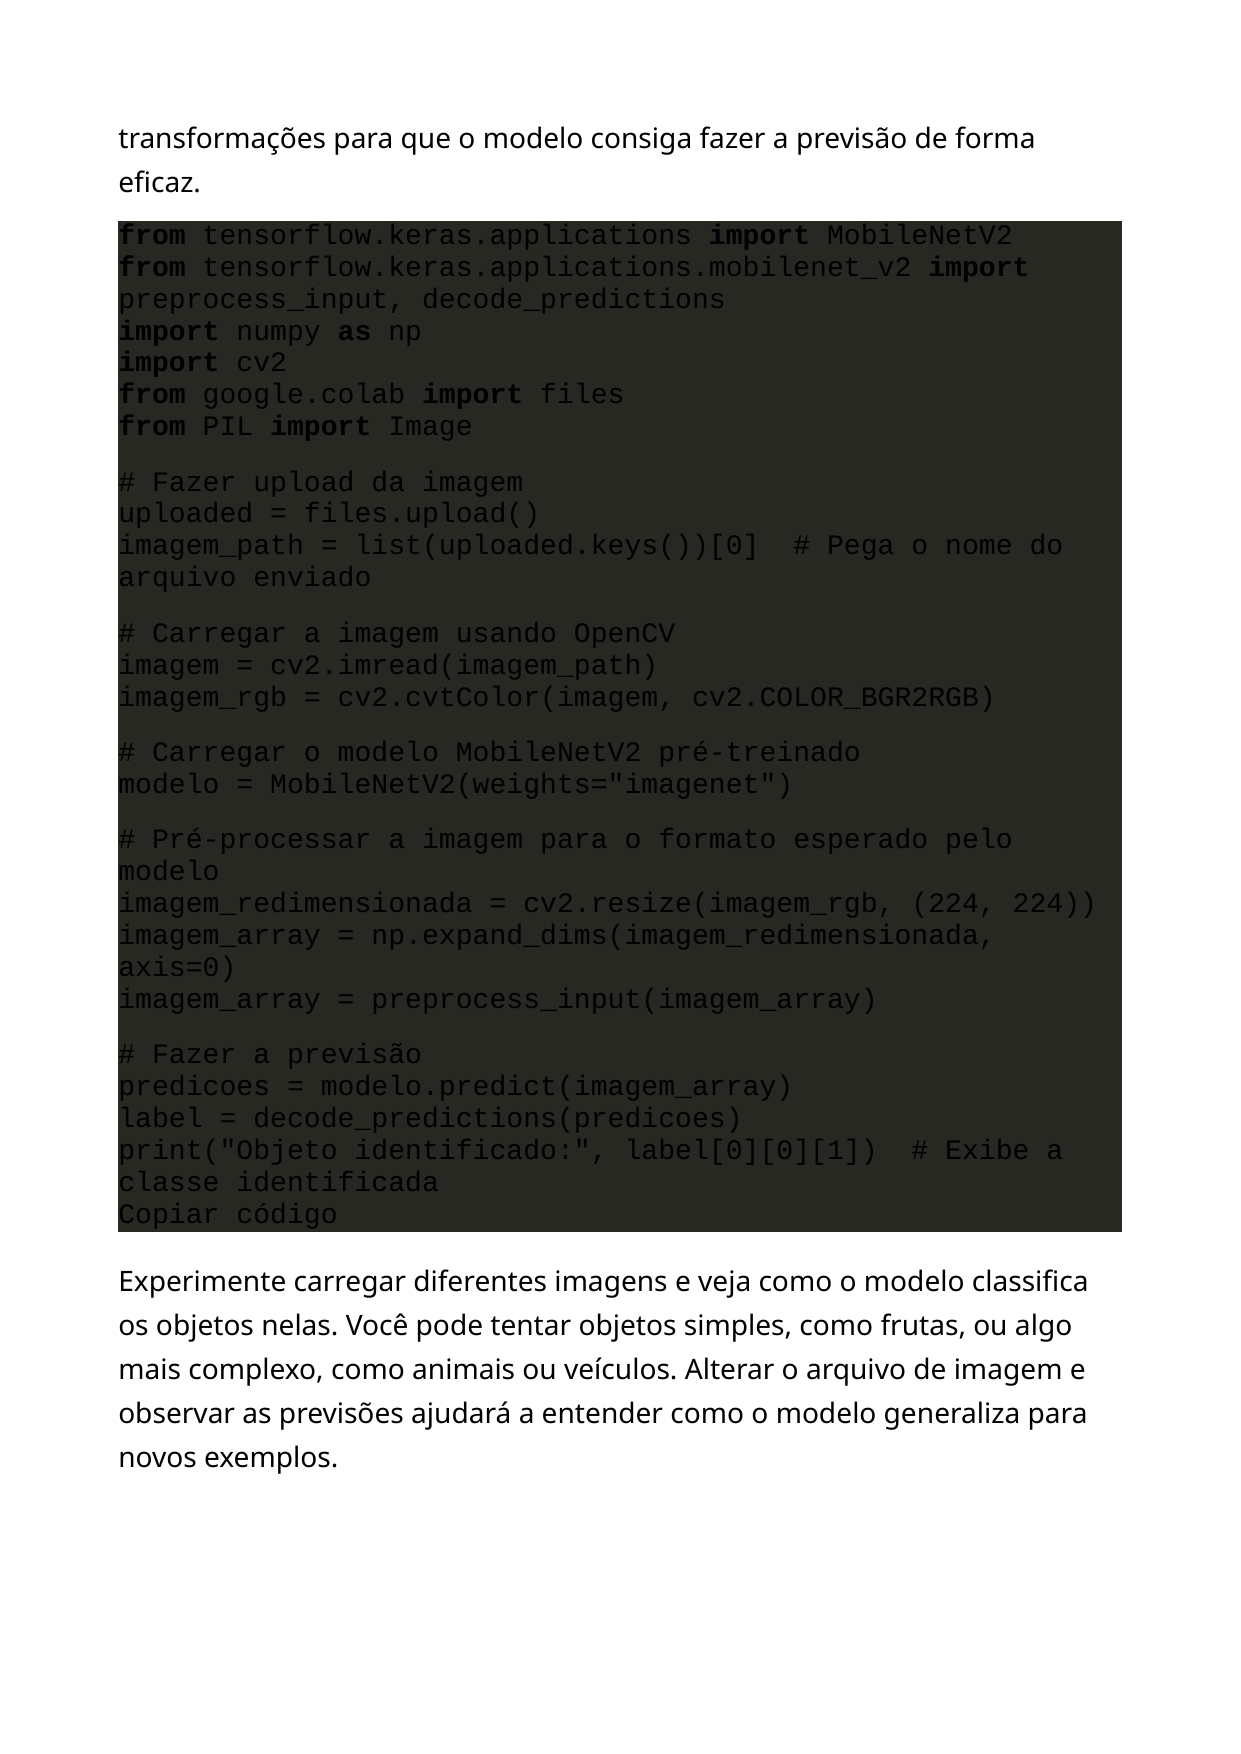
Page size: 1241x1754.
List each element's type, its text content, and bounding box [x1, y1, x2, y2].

text transformações para que o modelo consiga fazer a previsão de forma eficaz. [118, 118, 1122, 201]
text from google.colab import files [118, 380, 1122, 412]
text from tensorflow.keras.applications import MobileNetV2 [118, 221, 1122, 253]
text uploaded = files.upload() [118, 499, 1122, 531]
text imagem = cv2.imread(imagem_path) [118, 651, 1122, 682]
text imagem_rgb = cv2.cvtColor(imagem, cv2.COLOR_BGR2RGB) [118, 682, 1122, 714]
text label = decode_predictions(predicoes) [118, 1104, 1122, 1136]
text # Carregar o modelo MobileNetV2 pré-treinado [118, 738, 1122, 770]
text imagem_redimensionada = cv2.resize(imagem_rgb, (224, 224)) [118, 889, 1122, 921]
text modelo = MobileNetV2(weights="imagenet") [118, 770, 1122, 802]
text import cv2 [118, 348, 1122, 380]
text # Fazer upload da imagem [118, 468, 1122, 499]
text from tensorflow.keras.applications.mobilenet_v2 import preprocess_input, decode_predictions [118, 253, 1122, 316]
text predicoes = modelo.predict(imagem_array) [118, 1072, 1122, 1104]
text print("Objeto identificado:", label[0][0][1]) # Exibe a classe identificada [118, 1136, 1122, 1200]
text from PIL import Image [118, 412, 1122, 444]
text # Fazer a previsão [118, 1040, 1122, 1072]
text Experimente carregar diferentes imagens e veja como o modelo classifica os objetos nelas. Você pode tentar objetos simples, como frutas, ou algo mais complexo, como animais ou veículos. Alterar o arquivo de imagem e observar as previsões ajudará a entender como o modelo generaliza para novos exemplos. [118, 1261, 1122, 1476]
text # Pré-processar a imagem para o formato esperado pelo modelo [118, 825, 1122, 889]
text import numpy as np [118, 316, 1122, 348]
text # Carregar a imagem usando OpenCV [118, 619, 1122, 651]
text Copiar código [118, 1200, 1122, 1232]
text imagem_path = list(uploaded.keys())[0] # Pega o nome do arquivo enviado [118, 531, 1122, 595]
text imagem_array = preprocess_input(imagem_array) [118, 985, 1122, 1017]
text imagem_array = np.expand_dims(imagem_redimensionada, axis=0) [118, 921, 1122, 985]
